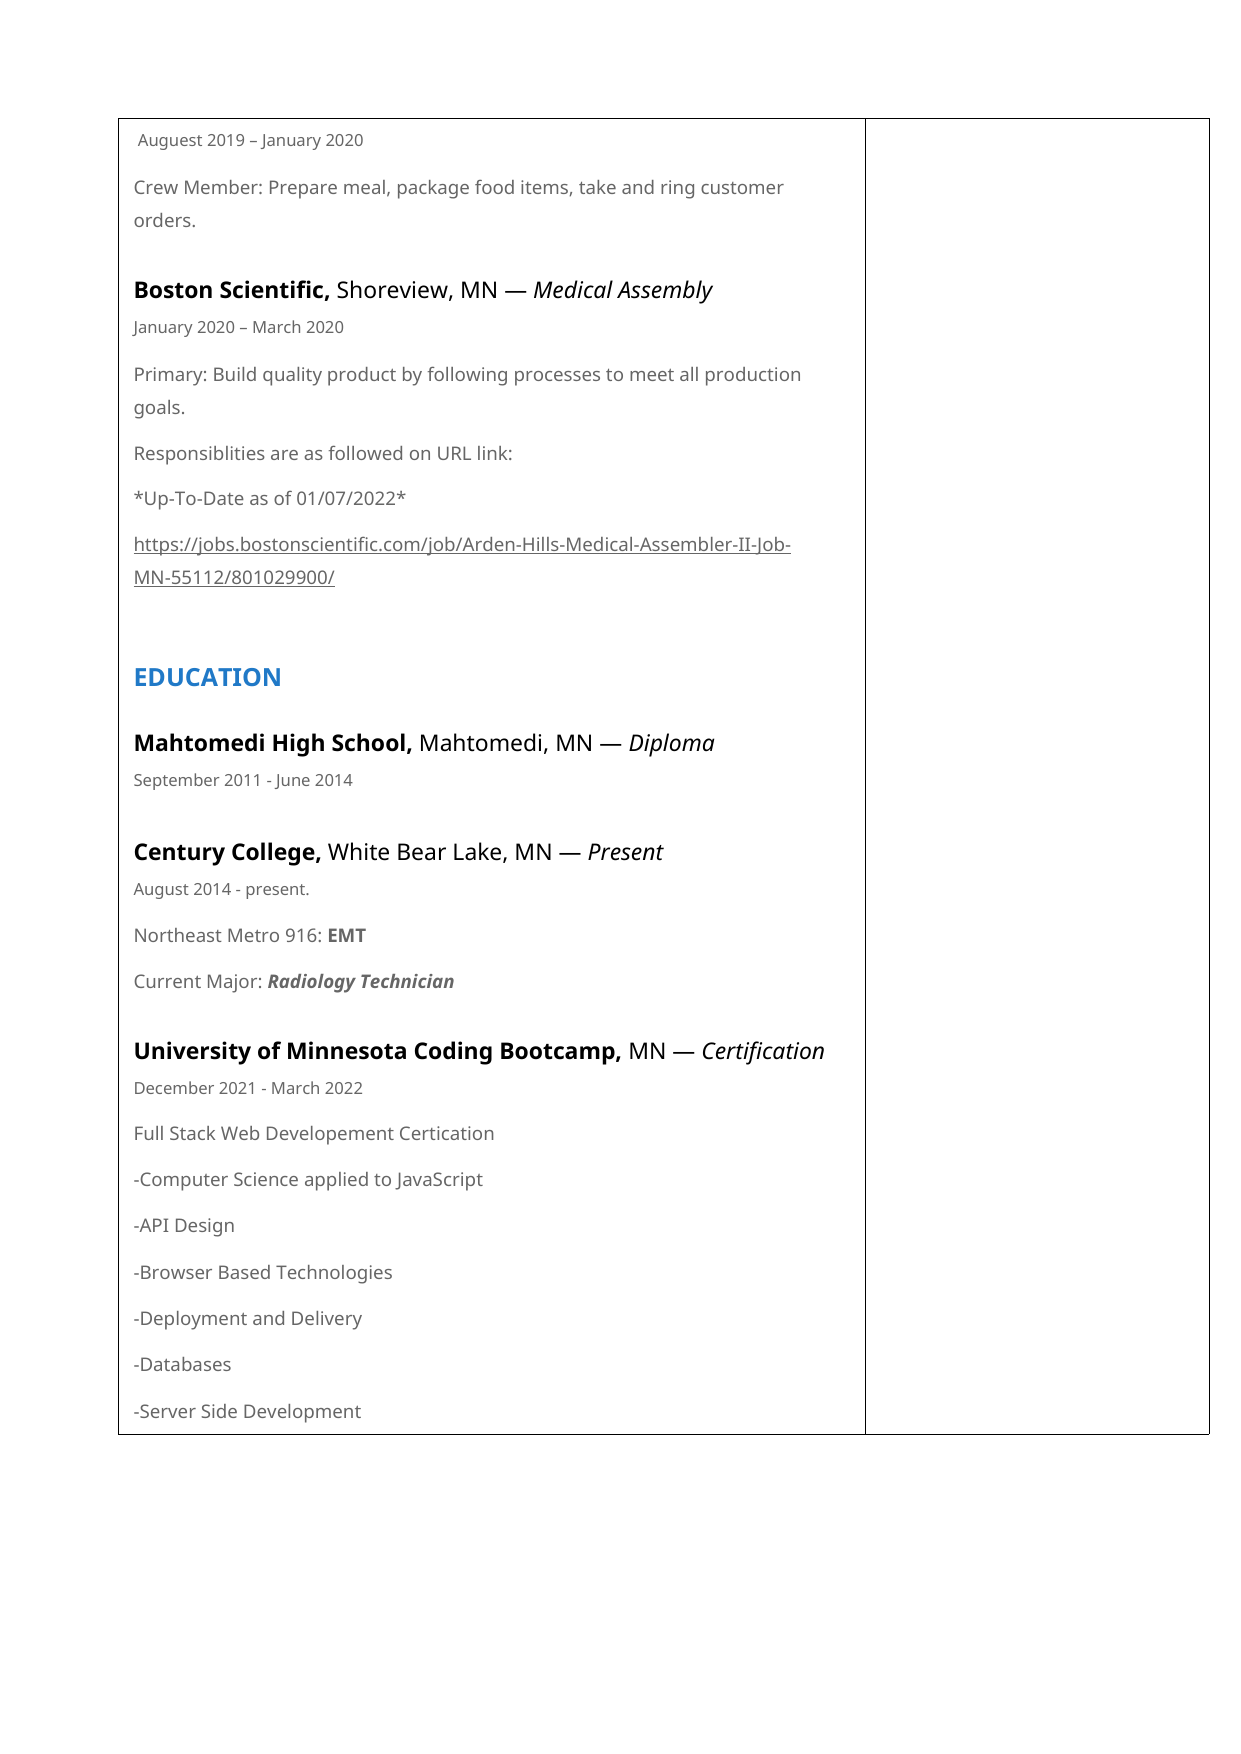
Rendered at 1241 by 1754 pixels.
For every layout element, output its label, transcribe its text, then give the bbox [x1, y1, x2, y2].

table_cell [866, 119, 1209, 1434]
table_cell Auguest 2019 – January 2020 Crew Member: Prepare meal, package food items, take and ring customer orders. Boston Scientific, Shoreview, MN — Medical Assembly January 2020 – March 2020 Primary: Build quality product by following processes to meet all production goals. Responsiblities are as followed on URL link: *Up-To-Date as of 01/07/2022* https://jobs.bostonscientific.com/job/Arden-Hills-Medical-Assembler-II-Job-MN-55112/801029900/ EDUCATION Mahtomedi High School, Mahtomedi, MN — Diploma September 2011 - June 2014 Century College, White Bear Lake, MN — Present August 2014 - present. Northeast Metro 916: EMT Current Major: Radiology Technician University of Minnesota Coding Bootcamp, MN — Certification December 2021 - March 2022 Full Stack Web Developement Certication -Computer Science applied to JavaScript -API Design -Browser Based Technologies -Deployment and Delivery -Databases -Server Side Development [119, 119, 865, 1434]
